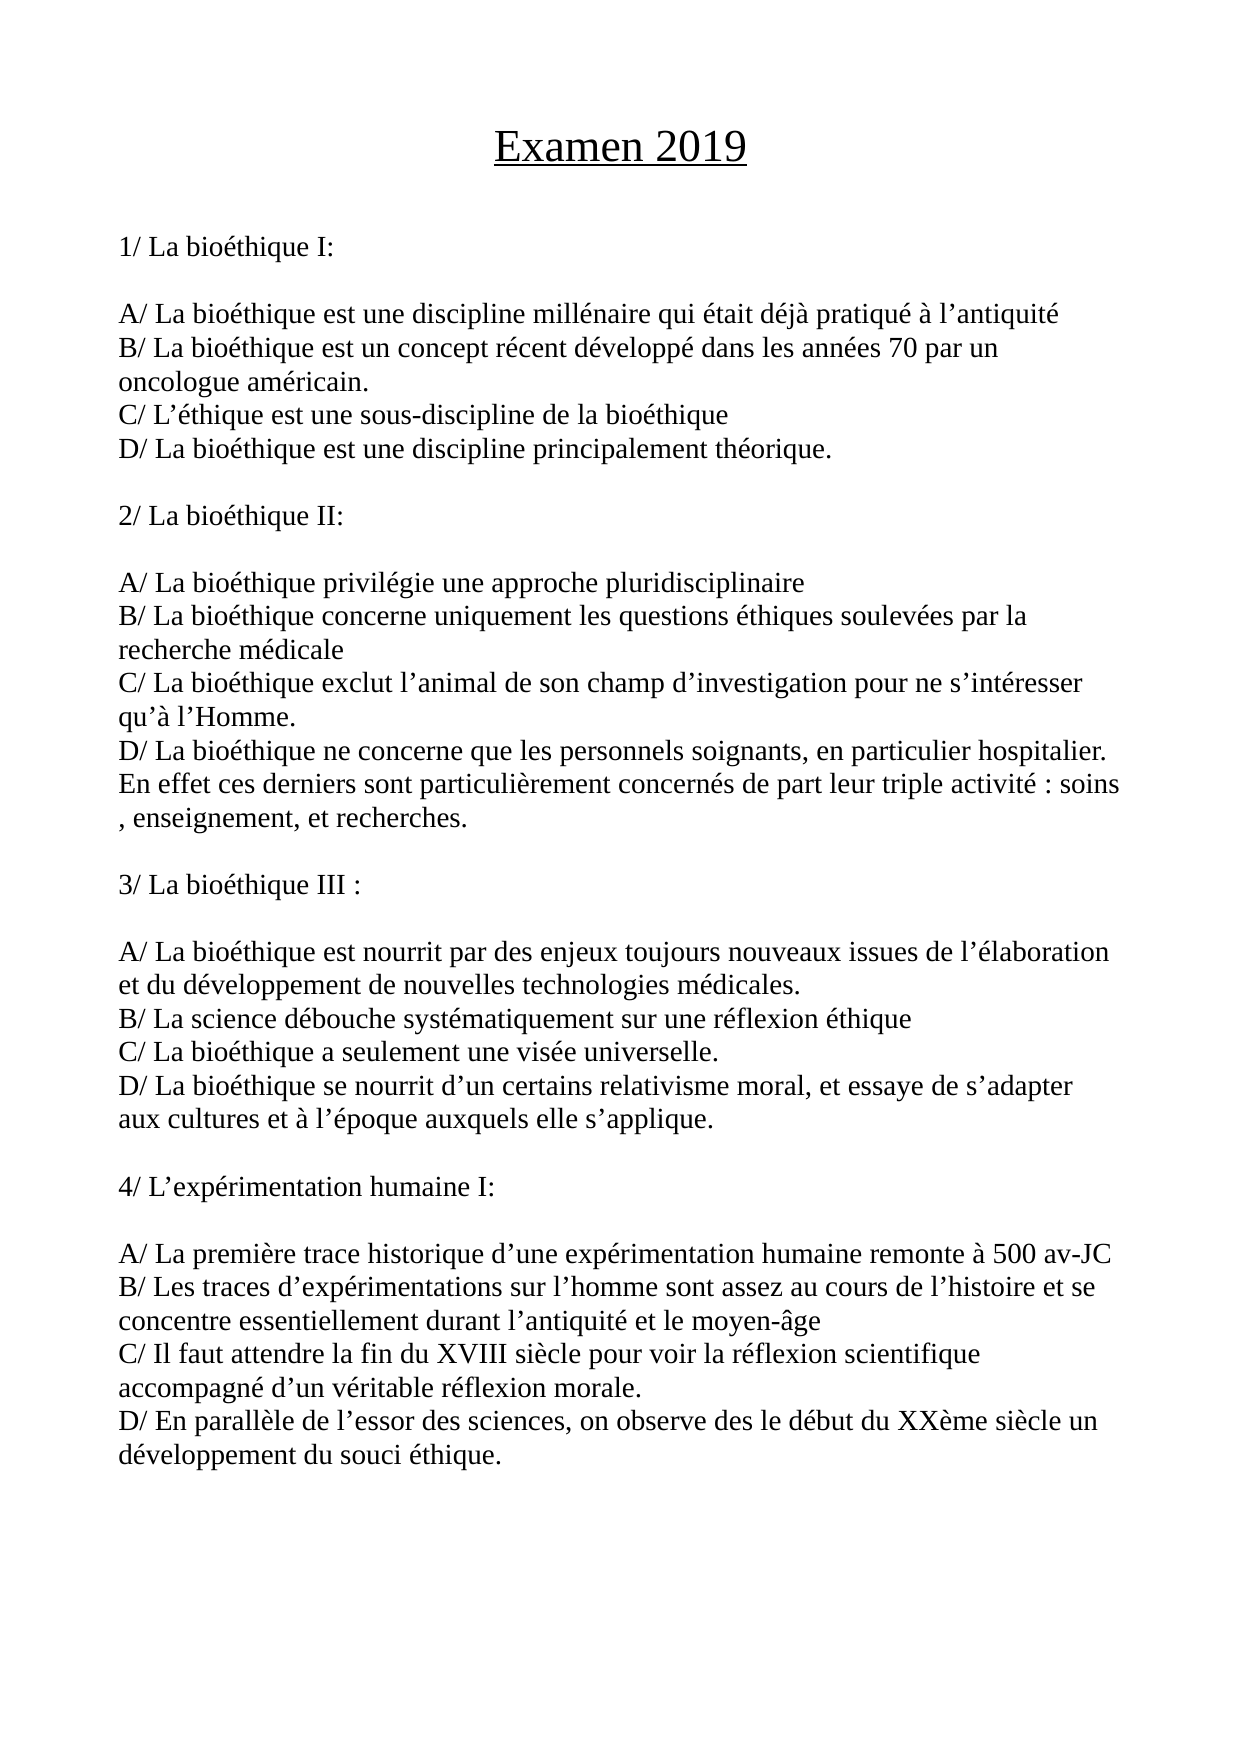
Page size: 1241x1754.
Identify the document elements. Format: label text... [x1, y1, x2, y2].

text 2/ La bioéthique II: [118, 498, 1122, 531]
text C/ La bioéthique exclut l’animal de son champ d’investigation pour ne s’intéresser qu’à l’Homme. [118, 666, 1122, 733]
text C/ La bioéthique a seulement une visée universelle. [118, 1034, 1122, 1068]
text A/ La bioéthique est une discipline millénaire qui était déjà pratiqué à l’antiquité [118, 297, 1122, 330]
text A/ La bioéthique est nourrit par des enjeux toujours nouveaux issues de l’élaboration et du développement de nouvelles technologies médicales. [118, 934, 1122, 1001]
text D/ La bioéthique ne concerne que les personnels soignants, en particulier hospitalier. En effet ces derniers sont particulièrement concernés de part leur triple activité : soins , enseignement, et recherches. [118, 733, 1122, 833]
text D/ La bioéthique est une discipline principalement théorique. [118, 431, 1122, 464]
text C/ L’éthique est une sous-discipline de la bioéthique [118, 397, 1122, 431]
text B/ Les traces d’expérimentations sur l’homme sont assez au cours de l’histoire et se concentre essentiellement durant l’antiquité et le moyen-âge [118, 1269, 1122, 1336]
text B/ La bioéthique est un concept récent développé dans les années 70 par un oncologue américain. [118, 330, 1122, 397]
text B/ La science débouche systématiquement sur une réflexion éthique [118, 1001, 1122, 1034]
text 4/ L’expérimentation humaine I: [118, 1169, 1122, 1202]
text C/ Il faut attendre la fin du XVIII siècle pour voir la réflexion scientifique accompagné d’un véritable réflexion morale. [118, 1336, 1122, 1403]
text D/ En parallèle de l’essor des sciences, on observe des le début du XXème siècle un développement du souci éthique. [118, 1403, 1122, 1471]
text A/ La bioéthique privilégie une approche pluridisciplinaire [118, 565, 1122, 598]
text 3/ La bioéthique III : [118, 867, 1122, 900]
text 1/ La bioéthique I: [118, 229, 1122, 263]
text A/ La première trace historique d’une expérimentation humaine remonte à 500 av-JC [118, 1236, 1122, 1269]
text D/ La bioéthique se nourrit d’un certains relativisme moral, et essaye de s’adapter aux cultures et à l’époque auxquels elle s’applique. [118, 1068, 1122, 1135]
text B/ La bioéthique concerne uniquement les questions éthiques soulevées par la recherche médicale [118, 598, 1122, 666]
text Examen 2019 [118, 118, 1122, 171]
